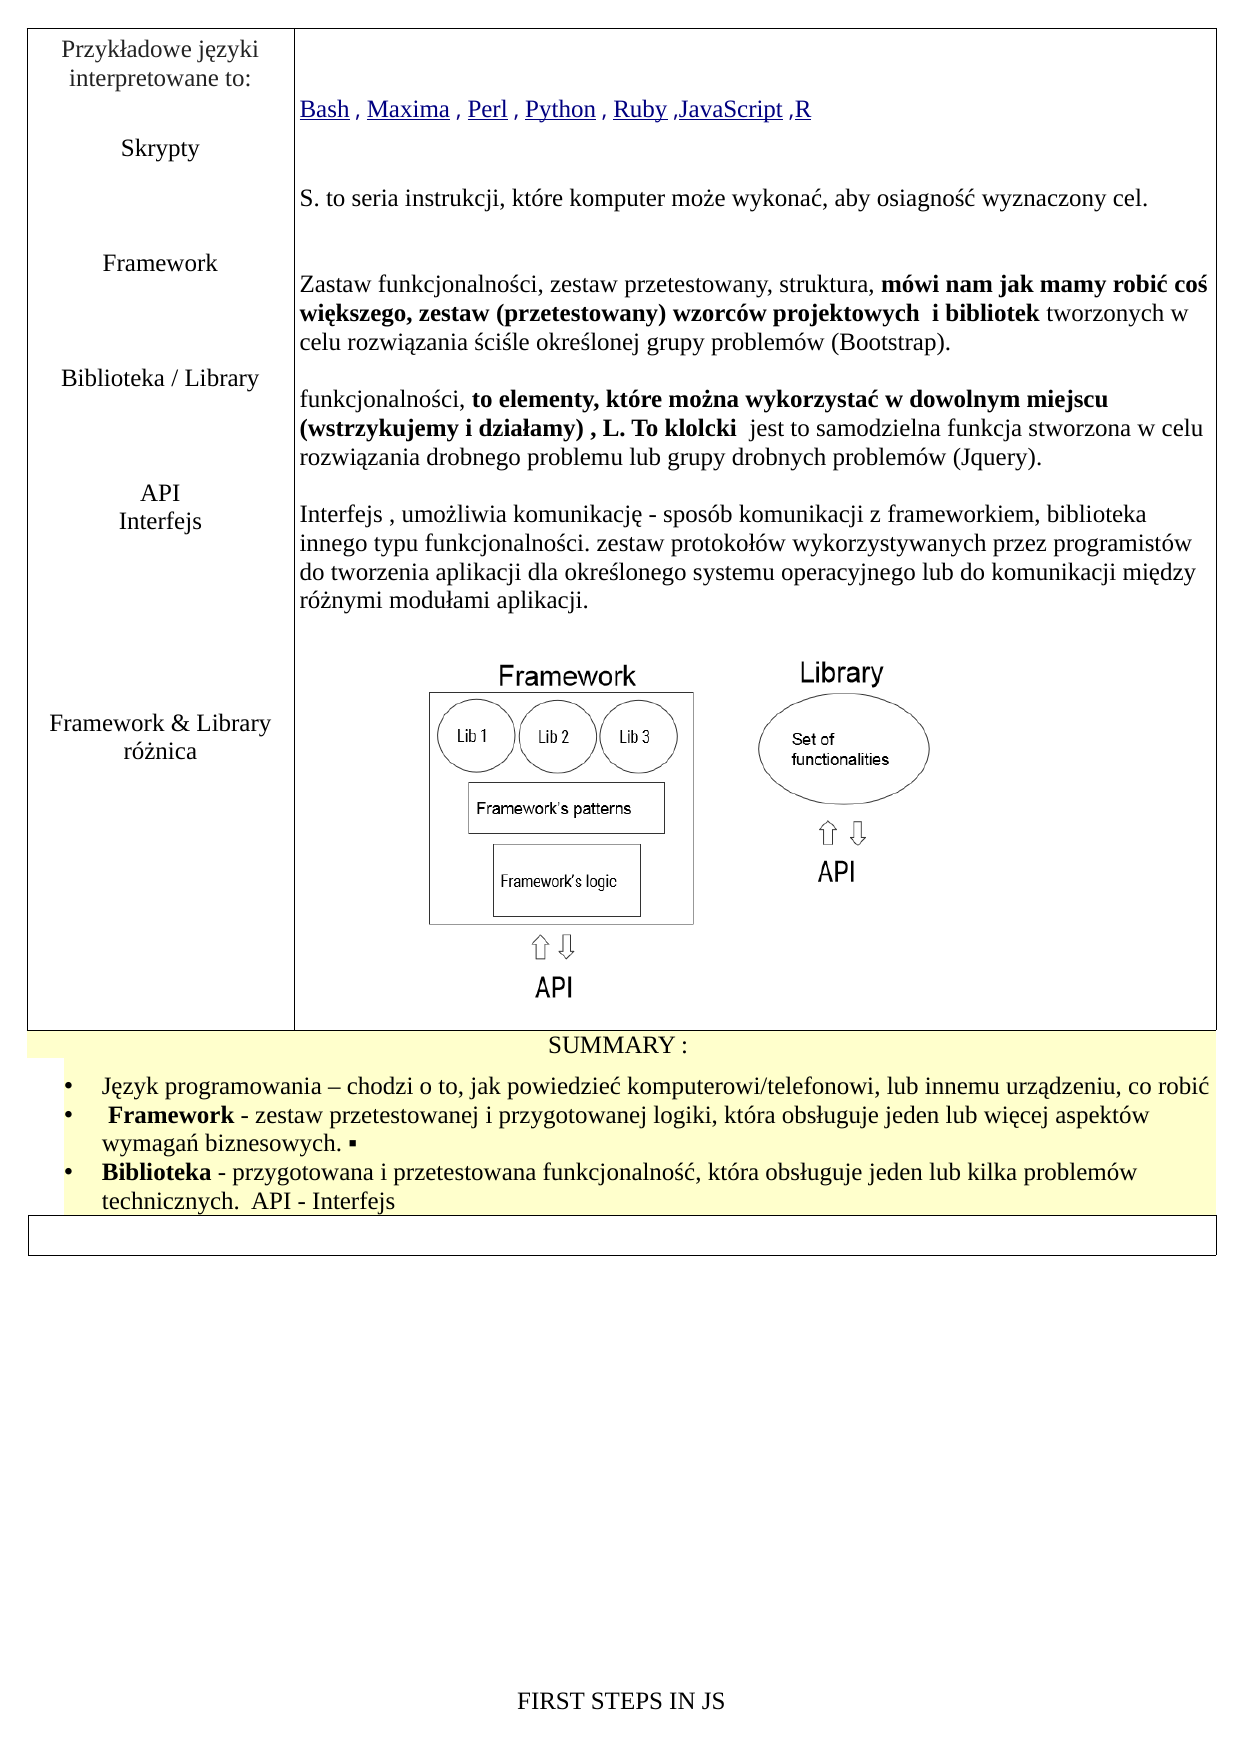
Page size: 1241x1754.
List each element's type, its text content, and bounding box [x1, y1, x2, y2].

table_header Bash , Maxima , Perl , Python , Ruby ,JavaScript ,R S. to seria instrukcji, które komputer może wykonać, aby osiagność wyznaczony cel. Zastaw funkcjonalności, zestaw przetestowany, struktura, mówi nam jak mamy robić coś większego, zestaw (przetestowany) wzorców projektowych i bibliotek tworzonych w celu rozwiązania ściśle określonej grupy problemów (Bootstrap). funkcjonalności, to elementy, które można wykorzystać w dowolnym miejscu (wstrzykujemy i działamy) , L. To klolcki jest to samodzielna funkcja stworzona w celu rozwiązania drobnego problemu lub grupy drobnych problemów (Jquery). Interfejs , umożliwia komunikację - sposób komunikacji z frameworkiem, biblioteka innego typu funkcjonalności. zestaw protokołów wykorzystywanych przez programistów do tworzenia aplikacji dla określonego systemu operacyjnego lub do komunikacji między różnymi modułami aplikacji. [295, 29, 1216, 643]
table_header Przykładowe języki interpretowane to: Skrypty Framework Biblioteka / Library API Interfejs Framework & Library różnica [28, 29, 294, 1030]
list Framework - zestaw przetestowanej i przygotowanej logiki, która obsługuje jeden lub więcej aspektów wymagań biznesowych. ▪ [64, 1100, 1216, 1157]
list Biblioteka - przygotowana i przetestowana funkcjonalność, która obsługuje jeden lub kilka problemów technicznych. API - Interfejs [64, 1157, 1216, 1215]
list Język programowania – chodzi o to, jak powiedzieć komputerowi/telefonowi, lub innemu urządzeniu, co robić [64, 1071, 1216, 1100]
picture [411, 643, 937, 1015]
text SUMMARY : [27, 1031, 1216, 1058]
text FIRST STEPS IN JS [27, 1686, 1216, 1715]
table_header [29, 1216, 1216, 1255]
table_header [937, 644, 1216, 1014]
